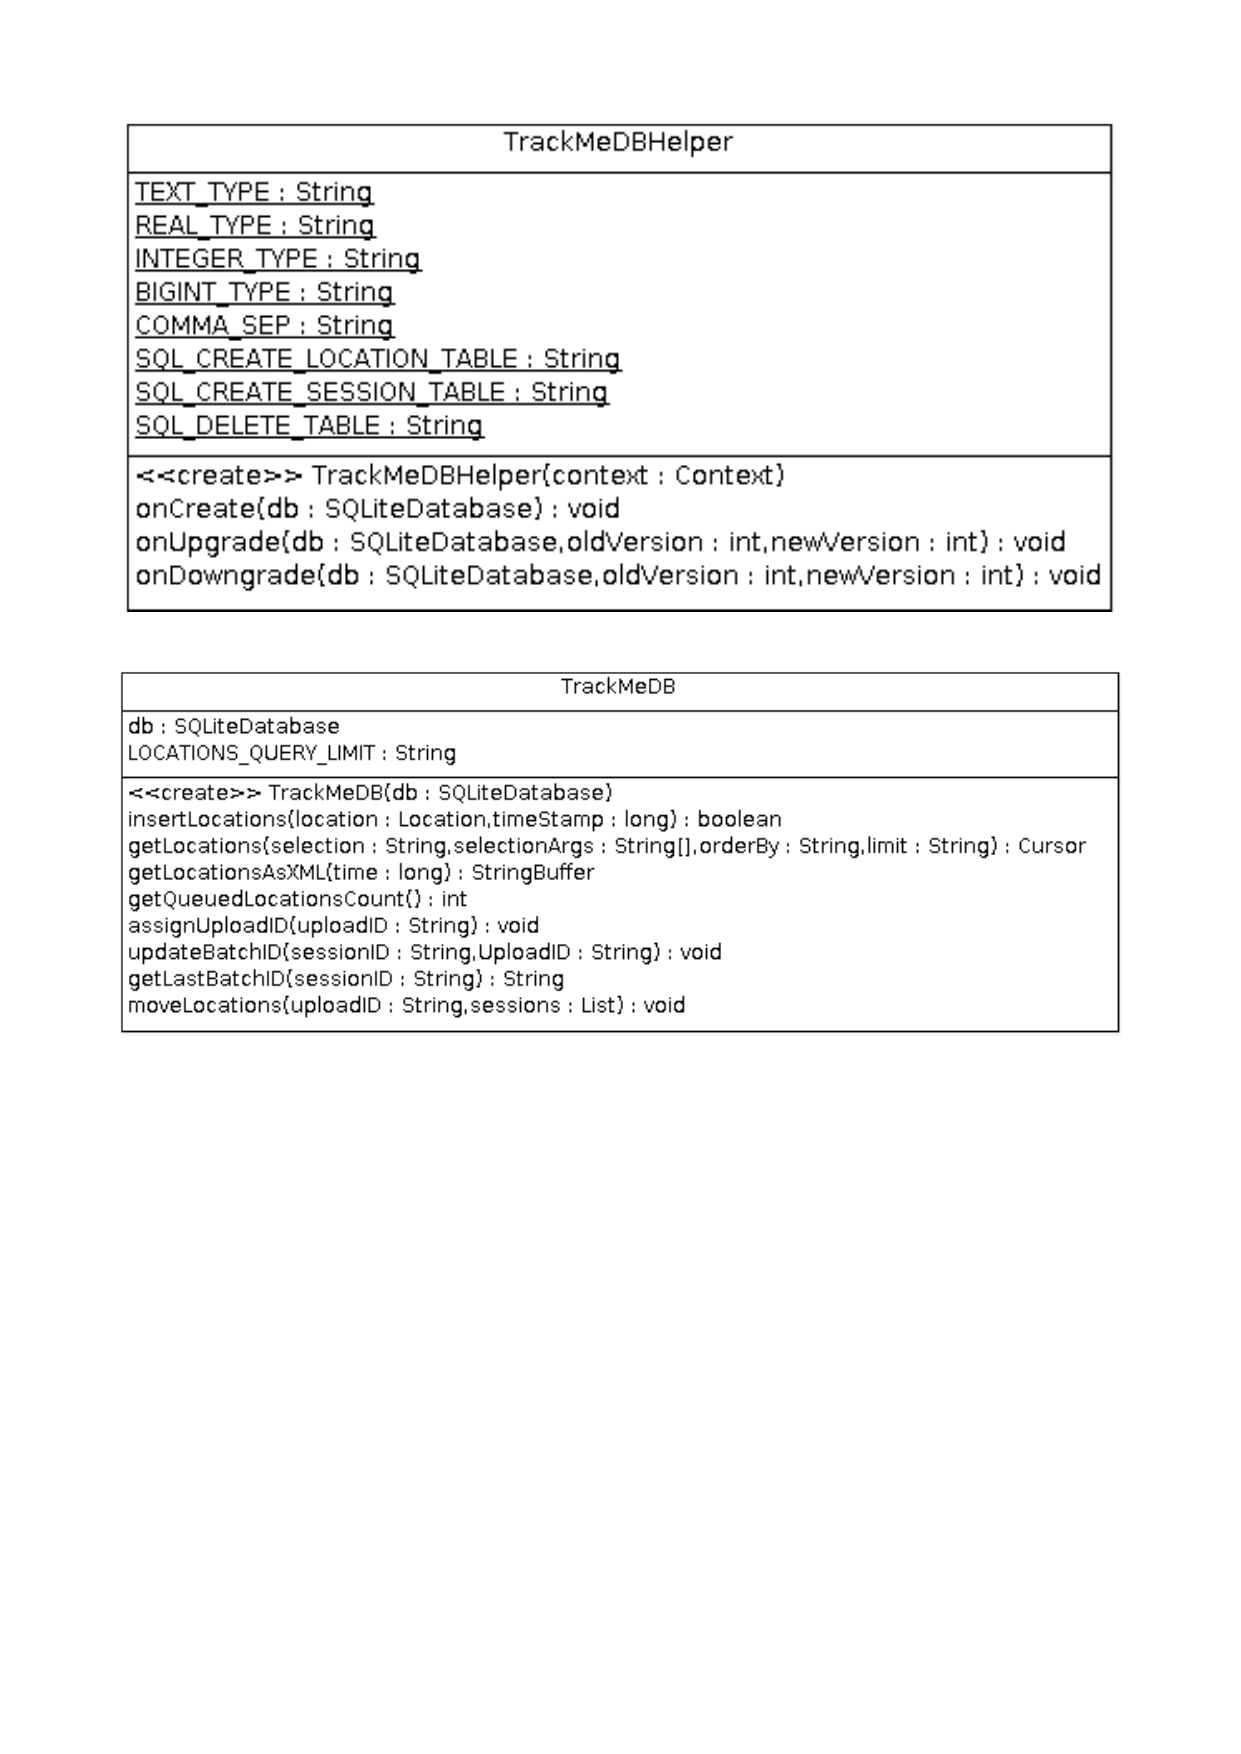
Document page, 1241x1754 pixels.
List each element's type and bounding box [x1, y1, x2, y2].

picture [121, 118, 1119, 612]
picture [118, 669, 1123, 1036]
